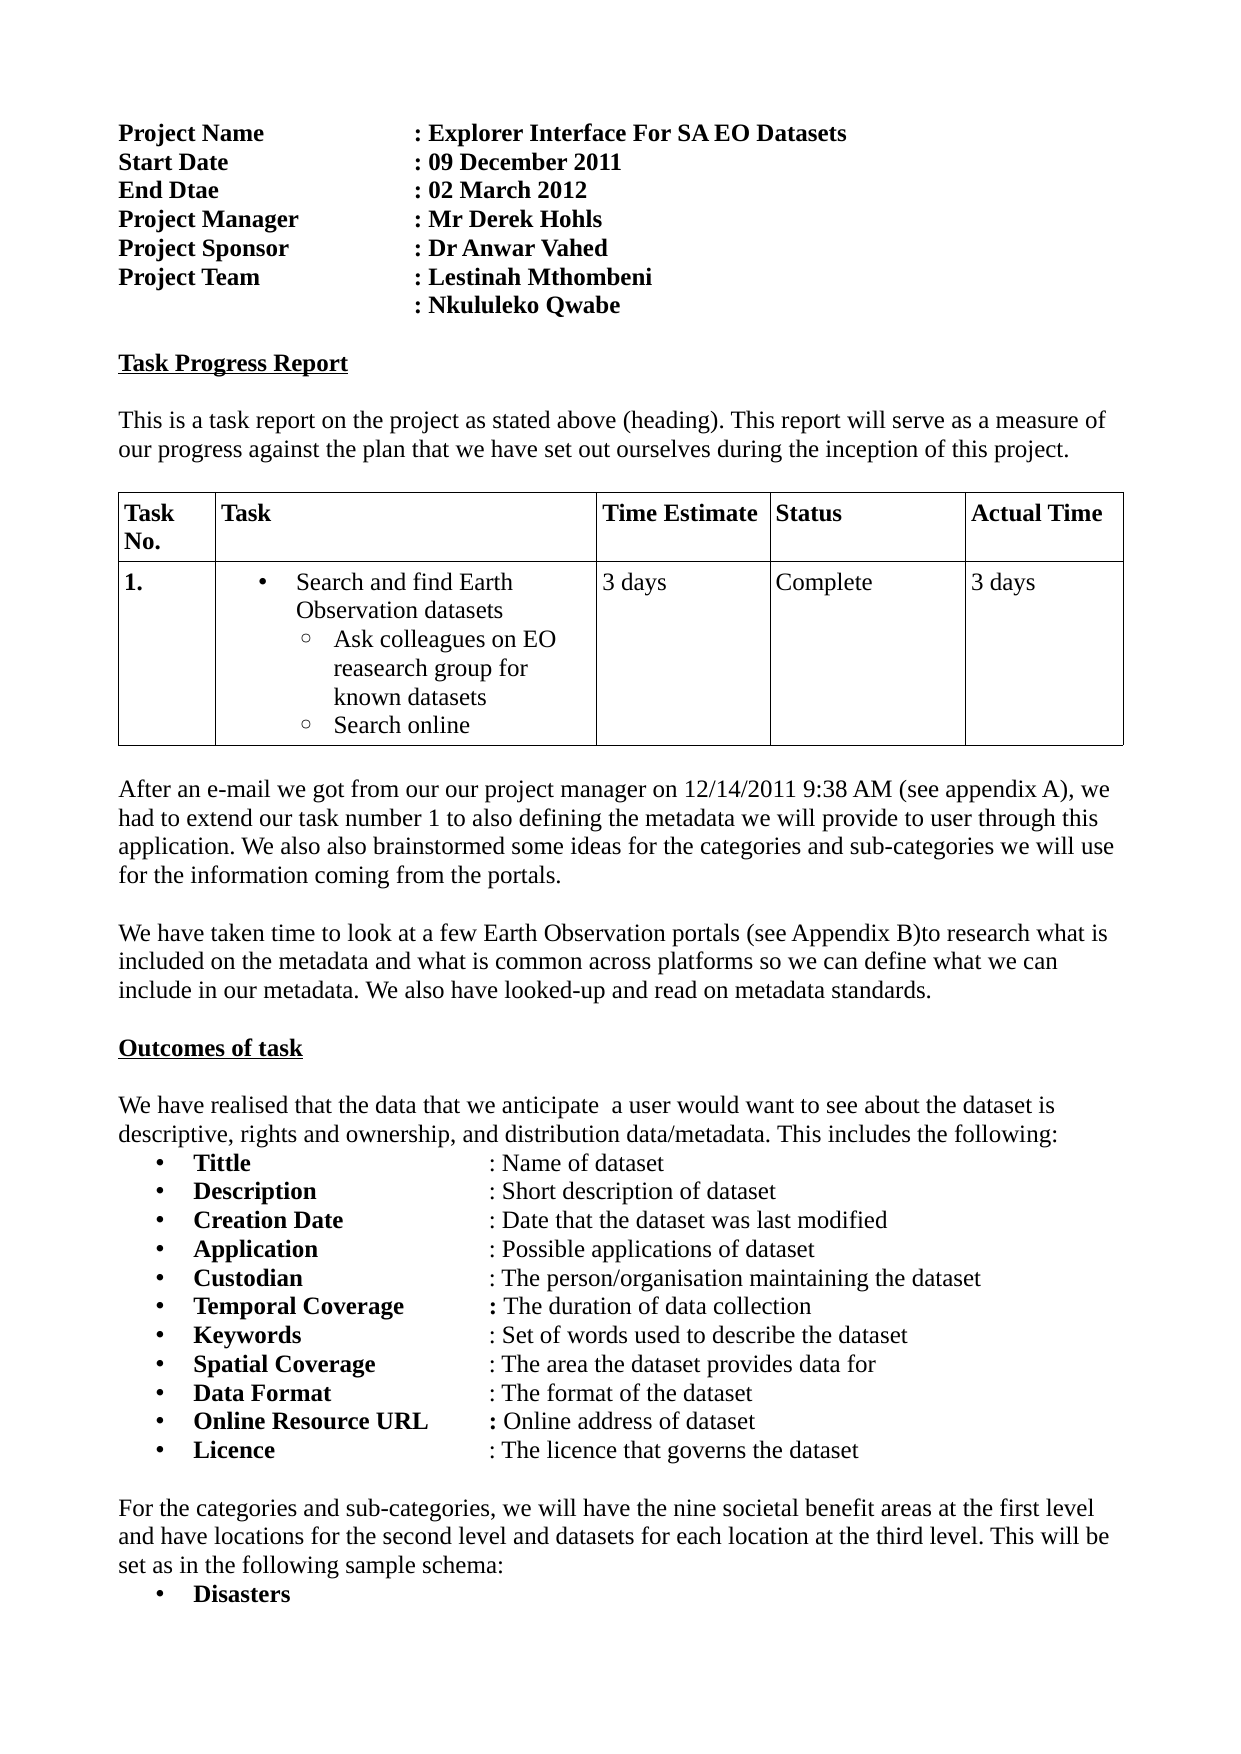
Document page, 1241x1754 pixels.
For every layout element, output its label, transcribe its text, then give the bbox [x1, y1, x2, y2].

text : Nkululeko Qwabe [118, 291, 1122, 319]
text This is a task report on the project as stated above (heading). This report will serve as a measure of our progress against the plan that we have set out ourselves during the inception of this project. [118, 406, 1122, 463]
text Project Sponsor : Dr Anwar Vahed [118, 233, 1122, 262]
table_header Task [216, 493, 596, 561]
list Spatial Coverage : The area the dataset provides data for [156, 1349, 1122, 1378]
list Temporal Coverage : The duration of data collection [156, 1291, 1122, 1320]
list Keywords : Set of words used to describe the dataset [156, 1320, 1122, 1349]
table_header Status [771, 493, 965, 561]
list Tittle : Name of dataset [156, 1148, 1122, 1176]
text Project Team : Lestinah Mthombeni [118, 262, 1122, 291]
table_cell 3 days [966, 562, 1123, 745]
text End Dtae : 02 March 2012 [118, 176, 1122, 204]
text Task Progress Report [118, 348, 1122, 377]
text Start Date : 09 December 2011 [118, 147, 1122, 176]
table_cell Search and find Earth Observation datasets Ask colleagues on EO reasearch group for known datasets Search online [216, 562, 596, 745]
text Project Manager : Mr Derek Hohls [118, 204, 1122, 233]
text We have taken time to look at a few Earth Observation portals (see Appendix B)to research what is included on the metadata and what is common across platforms so we can define what we can include in our metadata. We also have looked-up and read on metadata standards. [118, 918, 1122, 1004]
table_cell Complete [771, 562, 965, 745]
list Data Format : The format of the dataset [156, 1378, 1122, 1406]
table_cell 1. [119, 562, 215, 745]
table_cell 3 days [597, 562, 770, 745]
table_header Actual Time [966, 493, 1123, 561]
text We have realised that the data that we anticipate a user would want to see about the dataset is descriptive, rights and ownership, and distribution data/metadata. This includes the following: [118, 1090, 1122, 1148]
text After an e-mail we got from our our project manager on 12/14/2011 9:38 AM (see appendix A), we had to extend our task number 1 to also defining the metadata we will provide to user through this application. We also also brainstormed some ideas for the categories and sub-categories we will use for the information coming from the portals. [118, 774, 1122, 889]
list Creation Date : Date that the dataset was last modified [156, 1205, 1122, 1234]
table_header Time Estimate [597, 493, 770, 561]
text Project Name : Explorer Interface For SA EO Datasets [118, 118, 1122, 147]
list Disasters [156, 1579, 1122, 1608]
text Outcomes of task [118, 1033, 1122, 1061]
list Custodian : The person/organisation maintaining the dataset [156, 1263, 1122, 1291]
text For the categories and sub-categories, we will have the nine societal benefit areas at the first level and have locations for the second level and datasets for each location at the third level. This will be set as in the following sample schema: [118, 1493, 1122, 1579]
list Description : Short description of dataset [156, 1176, 1122, 1205]
list Application : Possible applications of dataset [156, 1234, 1122, 1263]
list Licence : The licence that governs the dataset [156, 1435, 1122, 1464]
list Online Resource URL : Online address of dataset [156, 1406, 1122, 1435]
table_header Task No. [119, 493, 215, 561]
